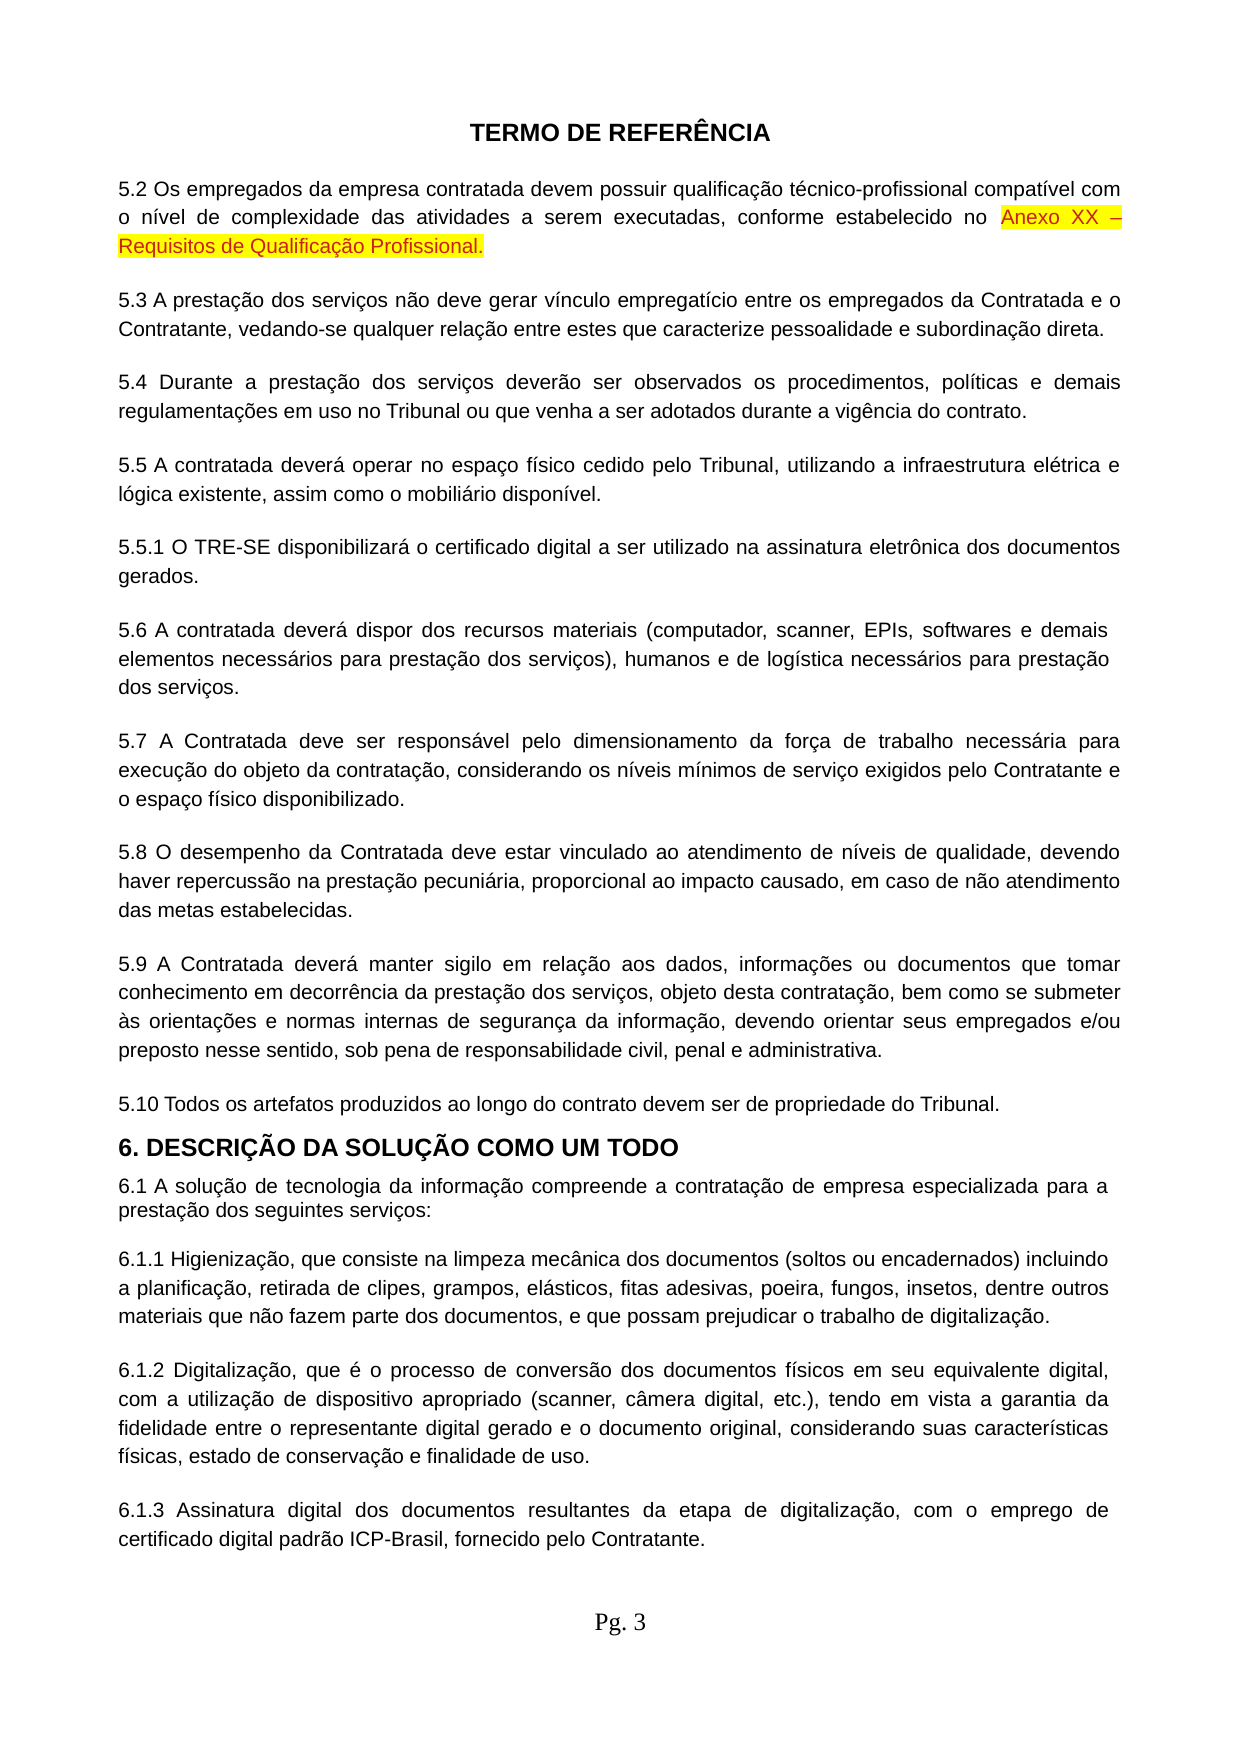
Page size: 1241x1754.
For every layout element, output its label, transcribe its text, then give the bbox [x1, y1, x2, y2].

text 5.5.1 O TRE-SE disponibilizará o certificado digital a ser utilizado na assinatura eletrônica dos documentos gerados. [118, 535, 1122, 588]
text 6.1 A solução de tecnologia da informação compreende a contratação de empresa especializada para a prestação dos seguintes serviços: [118, 1174, 1110, 1222]
text 5.7 A Contratada deve ser responsável pelo dimensionamento da força de trabalho necessária para execução do objeto da contratação, considerando os níveis mínimos de serviço exigidos pelo Contratante e o espaço físico disponibilizado. [118, 729, 1122, 810]
text 5.2 Os empregados da empresa contratada devem possuir qualificação técnico-profissional compatível com o nível de complexidade das atividades a serem executadas, conforme estabelecido no Anexo XX – Requisitos de Qualificação Profissional. [118, 176, 1122, 258]
text 6. DESCRIÇÃO DA SOLUÇÃO COMO UM TODO [118, 1133, 1122, 1161]
text 5.10 Todos os artefatos produzidos ao longo do contrato devem ser de propriedade do Tribunal. [118, 1091, 1122, 1115]
text 5.4 Durante a prestação dos serviços deverão ser observados os procedimentos, políticas e demais regulamentações em uso no Tribunal ou que venha a ser adotados durante a vigência do contrato. [118, 370, 1122, 423]
text 6.1.1 Higienização, que consiste na limpeza mecânica dos documentos (soltos ou encadernados) incluindo a planificação, retirada de clipes, grampos, elásticos, fitas adesivas, poeira, fungos, insetos, dentre outros materiais que não fazem parte dos documentos, e que possam prejudicar o trabalho de digitalização. [118, 1247, 1110, 1328]
text 6.1.2 Digitalização, que é o processo de conversão dos documentos físicos em seu equivalente digital, com a utilização de dispositivo apropriado (scanner, câmera digital, etc.), tendo em vista a garantia da fidelidade entre o representante digital gerado e o documento original, considerando suas características físicas, estado de conservação e finalidade de uso. [118, 1358, 1110, 1468]
text 5.8 O desempenho da Contratada deve estar vinculado ao atendimento de níveis de qualidade, devendo haver repercussão na prestação pecuniária, proporcional ao impacto causado, em caso de não atendimento das metas estabelecidas. [118, 840, 1122, 922]
text 5.5 A contratada deverá operar no espaço físico cedido pelo Tribunal, utilizando a infraestrutura elétrica e lógica existente, assim como o mobiliário disponível. [118, 453, 1122, 505]
text 5.9 A Contratada deverá manter sigilo em relação aos dados, informações ou documentos que tomar conhecimento em decorrência da prestação dos serviços, objeto desta contratação, bem como se submeter às orientações e normas internas de segurança da informação, devendo orientar seus empregados e/ou preposto nesse sentido, sob pena de responsabilidade civil, penal e administrativa. [118, 951, 1122, 1062]
text 5.3 A prestação dos serviços não deve gerar vínculo empregatício entre os empregados da Contratada e o Contratante, vedando-se qualquer relação entre estes que caracterize pessoalidade e subordinação direta. [118, 288, 1122, 340]
text 5.6 A contratada deverá dispor dos recursos materiais (computador, scanner, EPIs, softwares e demais elementos necessários para prestação dos serviços), humanos e de logística necessários para prestação dos serviços. [118, 618, 1110, 699]
text 6.1.3 Assinatura digital dos documentos resultantes da etapa de digitalização, com o emprego de certificado digital padrão ICP-Brasil, fornecido pelo Contratante. [118, 1498, 1110, 1551]
